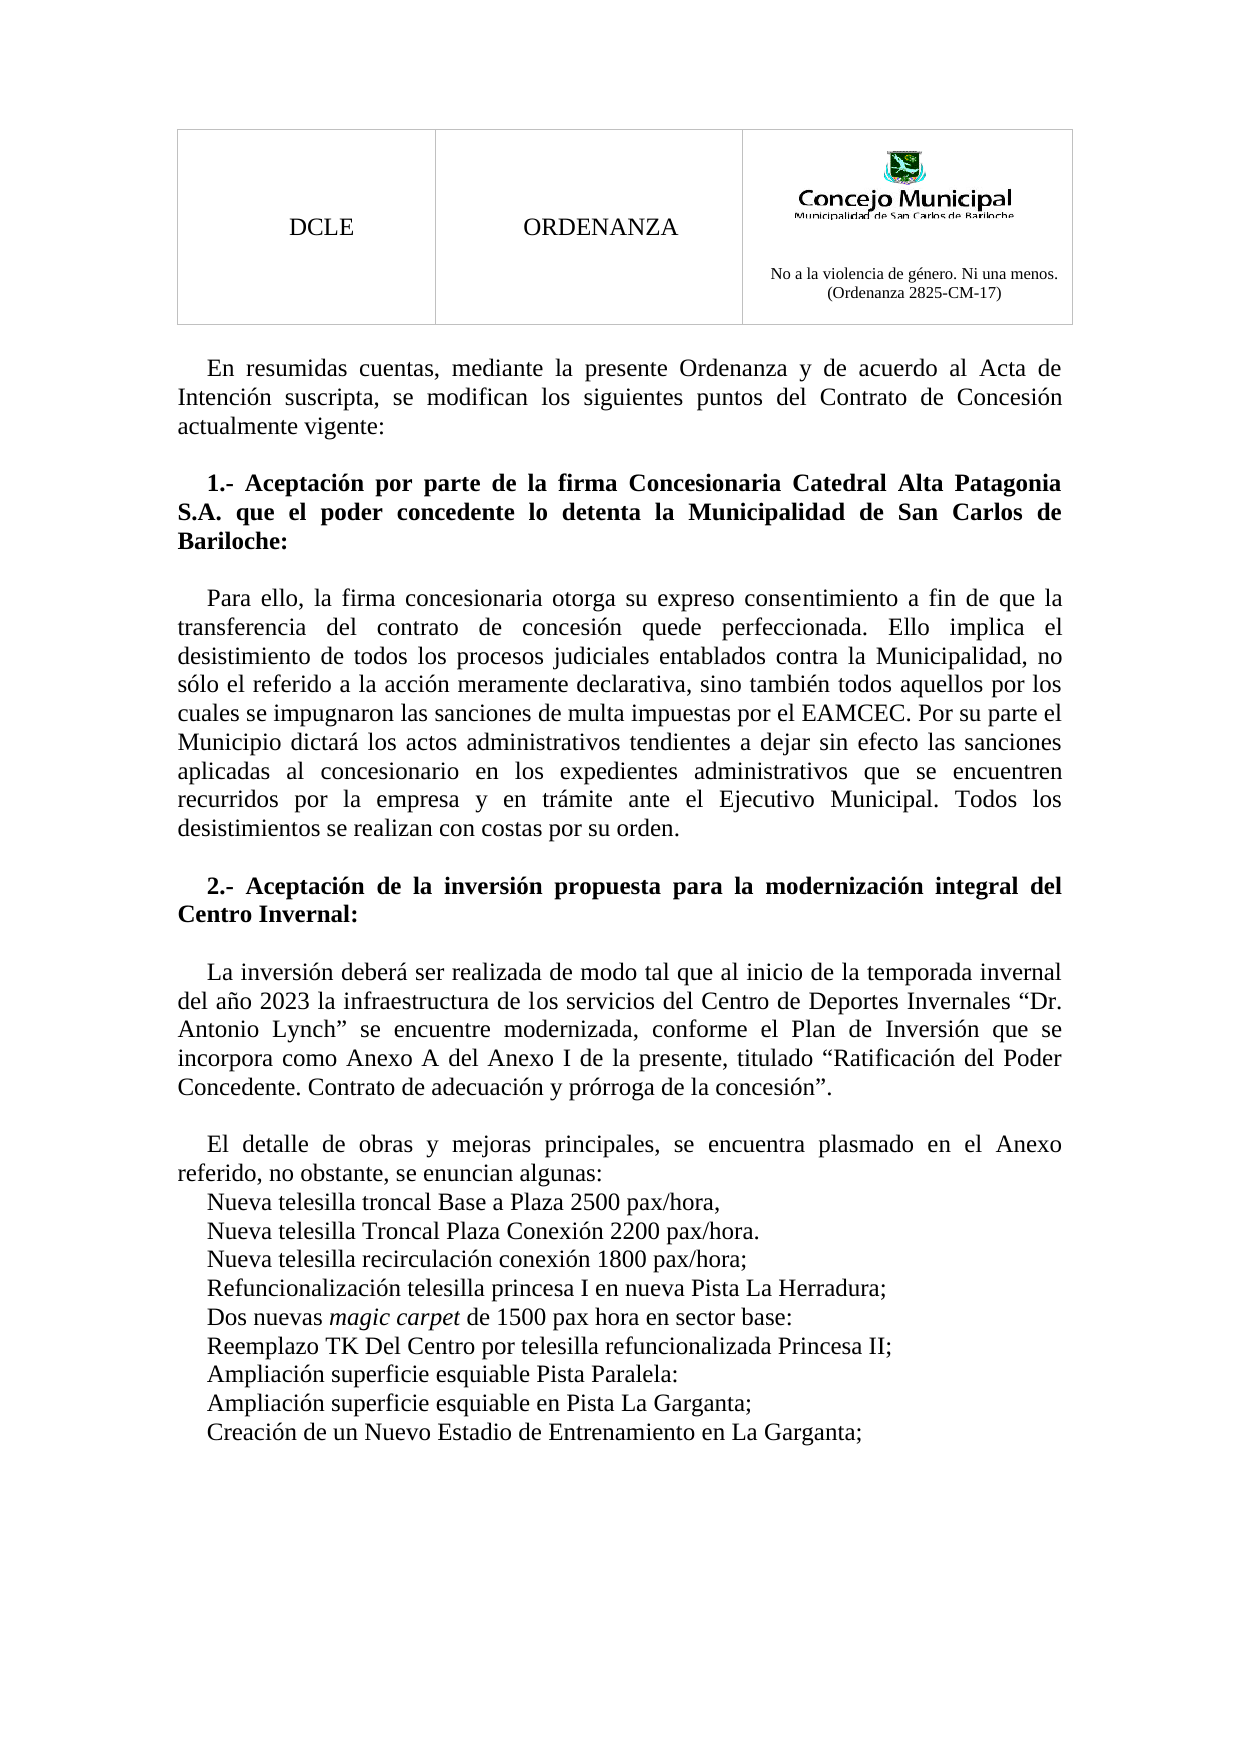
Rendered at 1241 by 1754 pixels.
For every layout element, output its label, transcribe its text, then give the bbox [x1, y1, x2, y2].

text 1.- Aceptación por parte de la firma Concesionaria Catedral Alta Patagonia S.A. que el poder concedente lo detenta la Municipalidad de San Carlos de Bariloche: [177, 468, 1063, 554]
list Nueva telesilla Troncal Plaza Conexión 2200 pax/hora. [177, 1216, 1063, 1244]
list Creación de un Nuevo Estadio de Entrenamiento en La Garganta; [177, 1417, 1063, 1446]
list Ampliación superficie esquiable Pista Paralela: [177, 1359, 1063, 1388]
list Refuncionalización telesilla princesa I en nueva Pista La Herradura; [177, 1273, 1063, 1302]
text Para ello, la firma concesionaria otorga su expreso consentimiento a fin de que la transferencia del contrato de concesión quede perfeccionada. Ello implica el desistimiento de todos los procesos judiciales entablados contra la Municipalidad, no sólo el referido a la acción meramente declarativa, sino también todos aquellos por los cuales se impugnaron las sanciones de multa impuestas por el EAMCEC. Por su parte el Municipio dictará los actos administrativos tendientes a dejar sin efecto las sanciones aplicadas al concesionario en los expedientes administrativos que se encuentren recurridos por la empresa y en trámite ante el Ejecutivo Municipal. Todos los desistimientos se realizan con costas por su orden. [177, 583, 1063, 842]
text La inversión deberá ser realizada de modo tal que al inicio de la temporada invernal del año 2023 la infraestructura de los servicios del Centro de Deportes Invernales “Dr. Antonio Lynch” se encuentre modernizada, conforme el Plan de Inversión que se incorpora como Anexo A del Anexo I de la presente, titulado “Ratificación del Poder Concedente. Contrato de adecuación y prórroga de la concesión”. [177, 957, 1063, 1101]
list Nueva telesilla troncal Base a Plaza 2500 pax/hora, [177, 1187, 1063, 1216]
text El detalle de obras y mejoras principales, se encuentra plasmado en el Anexo referido, no obstante, se enuncian algunas: [177, 1129, 1063, 1187]
list Dos nuevas magic carpet de 1500 pax hora en sector base: [177, 1302, 1063, 1331]
list Reemplazo TK Del Centro por telesilla refuncionalizada Princesa II; [177, 1331, 1063, 1359]
text 2.- Aceptación de la inversión propuesta para la modernización integral del Centro Invernal: [177, 871, 1063, 928]
text En resumidas cuentas, mediante la presente Ordenanza y de acuerdo al Acta de Intención suscripta, se modifican los siguientes puntos del Contrato de Concesión actualmente vigente: [177, 353, 1063, 439]
list Ampliación superficie esquiable en Pista La Garganta; [177, 1388, 1063, 1417]
list Nueva telesilla recirculación conexión 1800 pax/hora; [177, 1244, 1063, 1273]
